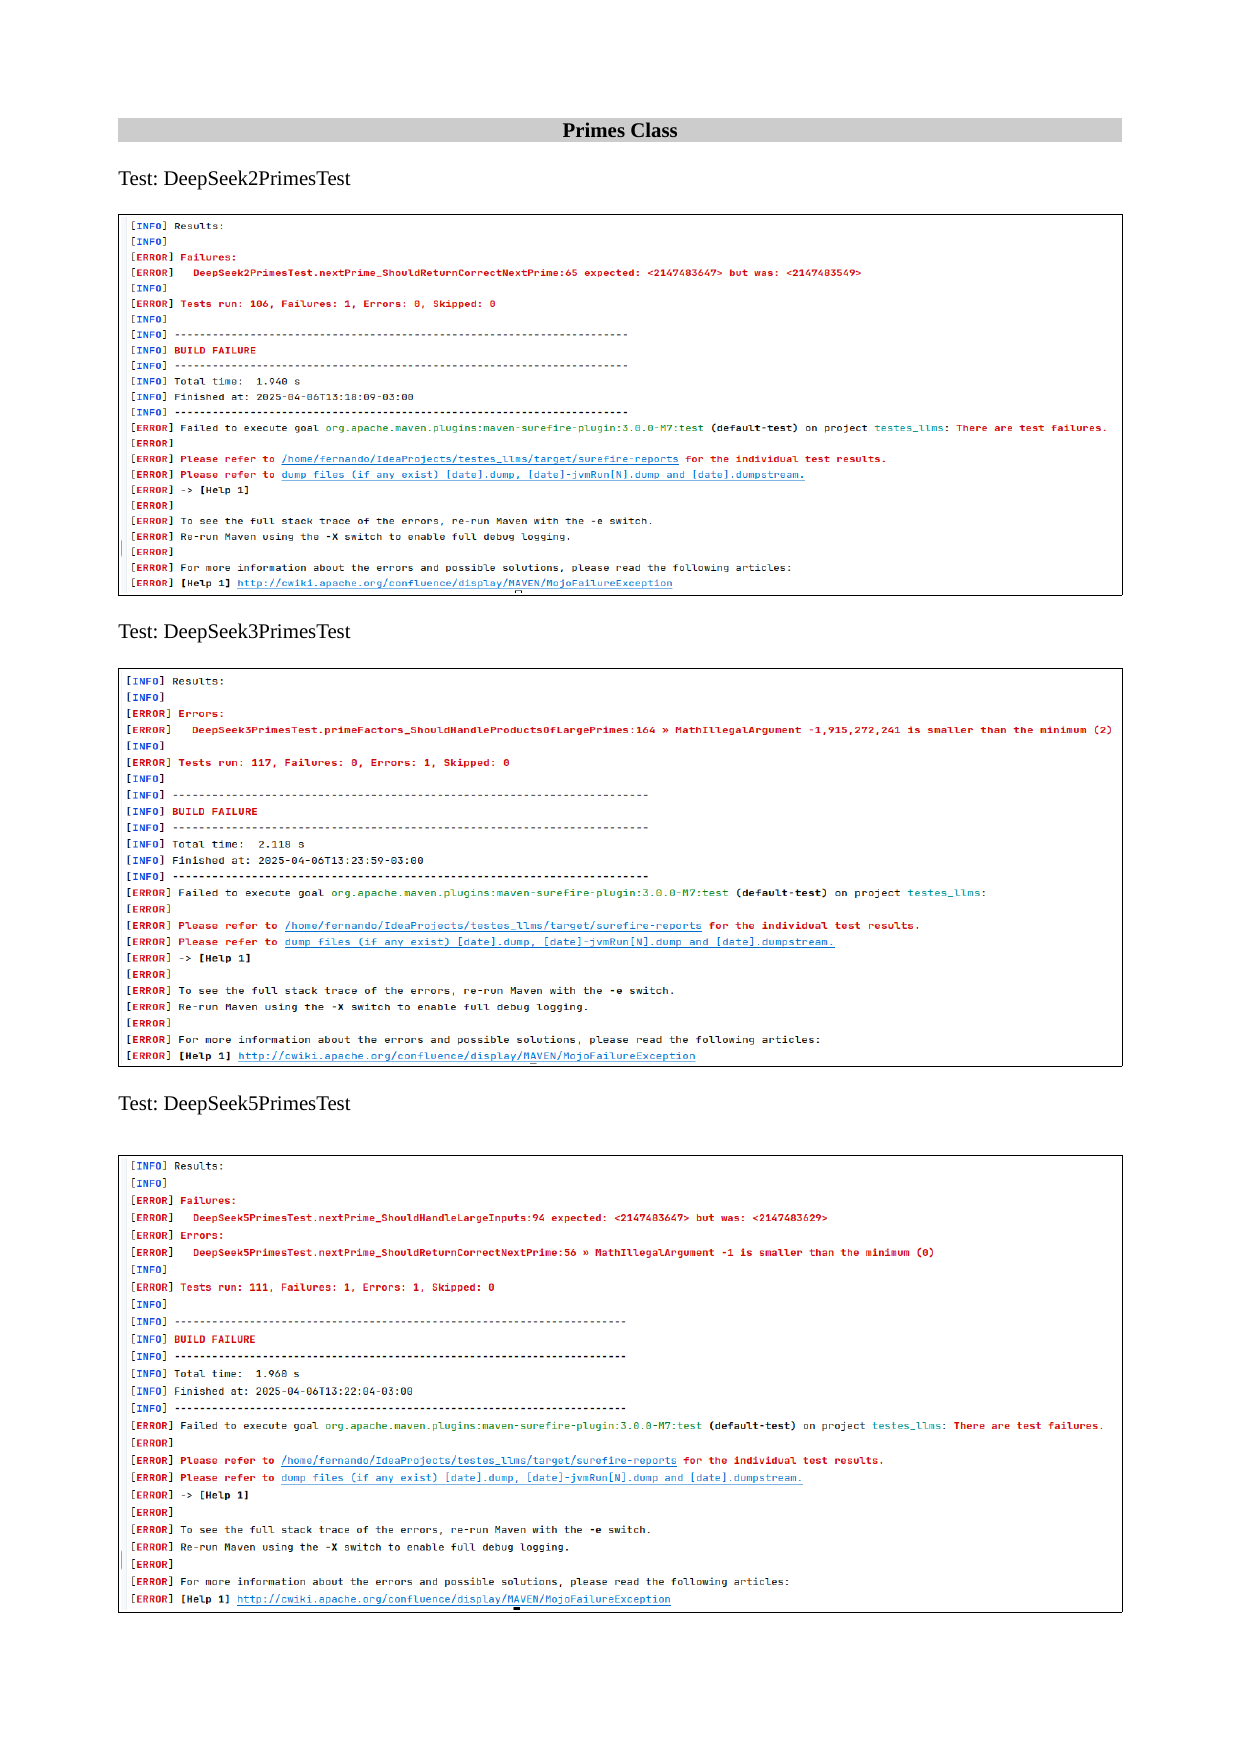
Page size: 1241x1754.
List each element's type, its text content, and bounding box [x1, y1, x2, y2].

text Test: DeepSeek2PrimesTest [118, 166, 1122, 190]
picture [121, 217, 1119, 593]
picture [121, 1158, 1119, 1610]
picture [121, 670, 1119, 1064]
text Primes Class [118, 118, 1122, 142]
text Test: DeepSeek3PrimesTest [118, 619, 1122, 643]
text Test: DeepSeek5PrimesTest [118, 1091, 1122, 1114]
